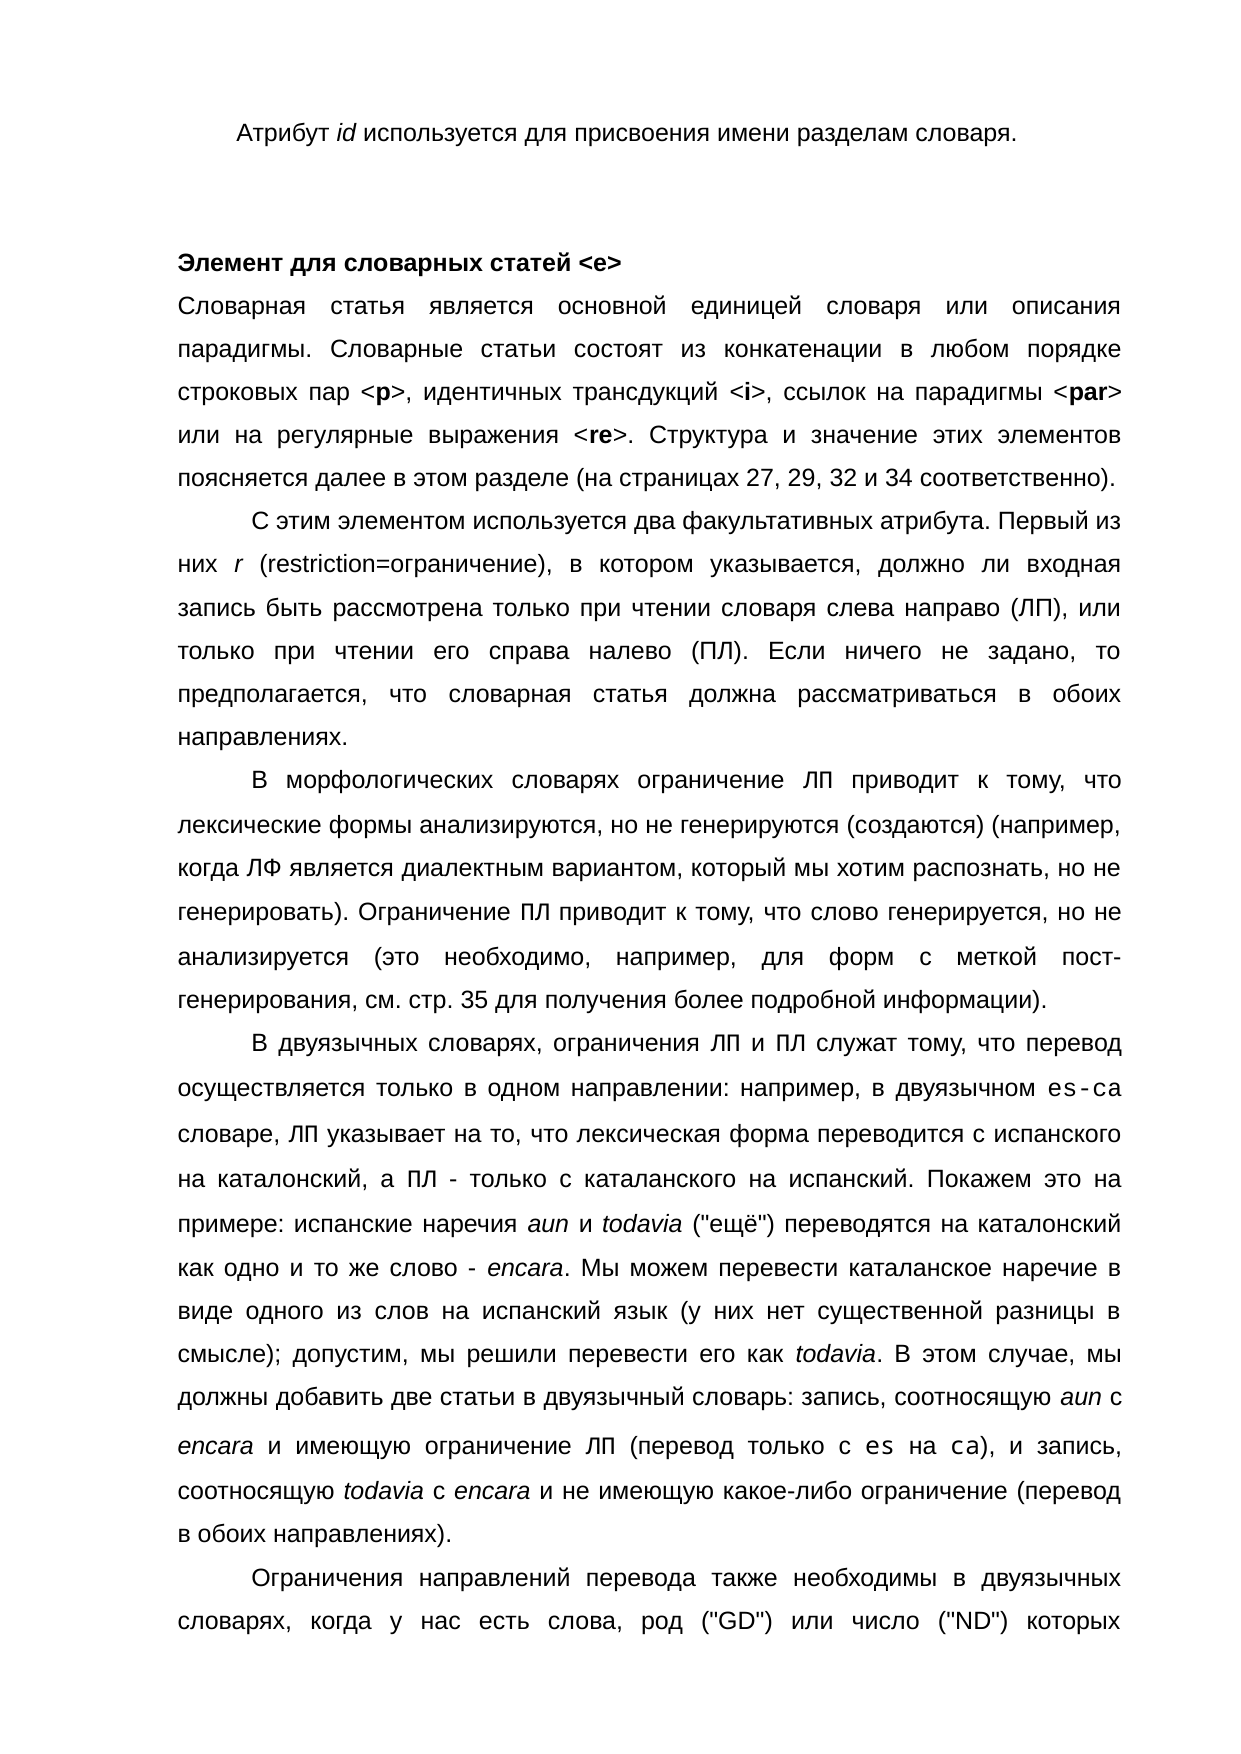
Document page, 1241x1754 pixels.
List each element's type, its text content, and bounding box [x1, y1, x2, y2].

text Ограничения направлений перевода также необходимы в двуязычных словарях, когда у нас есть слова, род ("GD") или число ("ND") которых [177, 1562, 1122, 1634]
text В морфологических словарях ограничение ЛП приводит к тому, что лексические формы анализируются, но не генерируются (создаются) (например, когда ЛФ является диалектным вариантом, который мы хотим распознать, но не генерировать). Ограничение ПЛ приводит к тому, что слово генерируется, но не анализируется (это необходимо, например, для форм с меткой пост-генерирования, см. стр. 35 для получения более подробной информации). [177, 765, 1122, 1014]
text Словарная статья является основной единицей словаря или описания парадигмы. Словарные статьи состоят из конкатенации в любом порядке строковых пар <p>, идентичных трансдукций <i>, ссылок на парадигмы <par> или на регулярные выражения <re>. Структура и значение этих элементов поясняется далее в этом разделе (на страницах 27, 29, 32 и 34 соответственно). [177, 291, 1122, 492]
text Атрибут id используется для присвоения имени разделам словаря. [177, 118, 1122, 147]
text С этим элементом используется два факультативных атрибута. Первый из них r (restriction=ограничение), в котором указывается, должно ли входная запись быть рассмотрена только при чтении словаря слева направо (ЛП), или только при чтении его справа налево (ПЛ). Если ничего не задано, то предполагается, что словарная статья должна рассматриваться в обоих направлениях. [177, 506, 1122, 751]
text Элемент для словарных статей <e> [177, 247, 1122, 276]
text В двуязычных словарях, ограничения ЛП и ПЛ служат тому, что перевод осуществляется только в одном направлении: например, в двуязычном es-ca словаре, ЛП указывает на то, что лексическая форма переводится с испанского на каталонский, а ПЛ - только с каталанского на испанский. Покажем это на примере: испанские наречия aun и todavia ("ещё") переводятся на каталонский как одно и то же слово - encara. Мы можем перевести каталанское наречие в виде одного из слов на испанский язык (у них нет существенной разницы в смысле); допустим, мы решили перевести его как todavia. В этом случае, мы должны добавить две статьи в двуязычный словарь: запись, соотносящую aun c encara и имеющую ограничение ЛП (перевод только с es на ca), и запись, соотносящую todaviа с encara и не имеющую какое-либо ограничение (перевод в обоих направлениях). [177, 1028, 1122, 1548]
